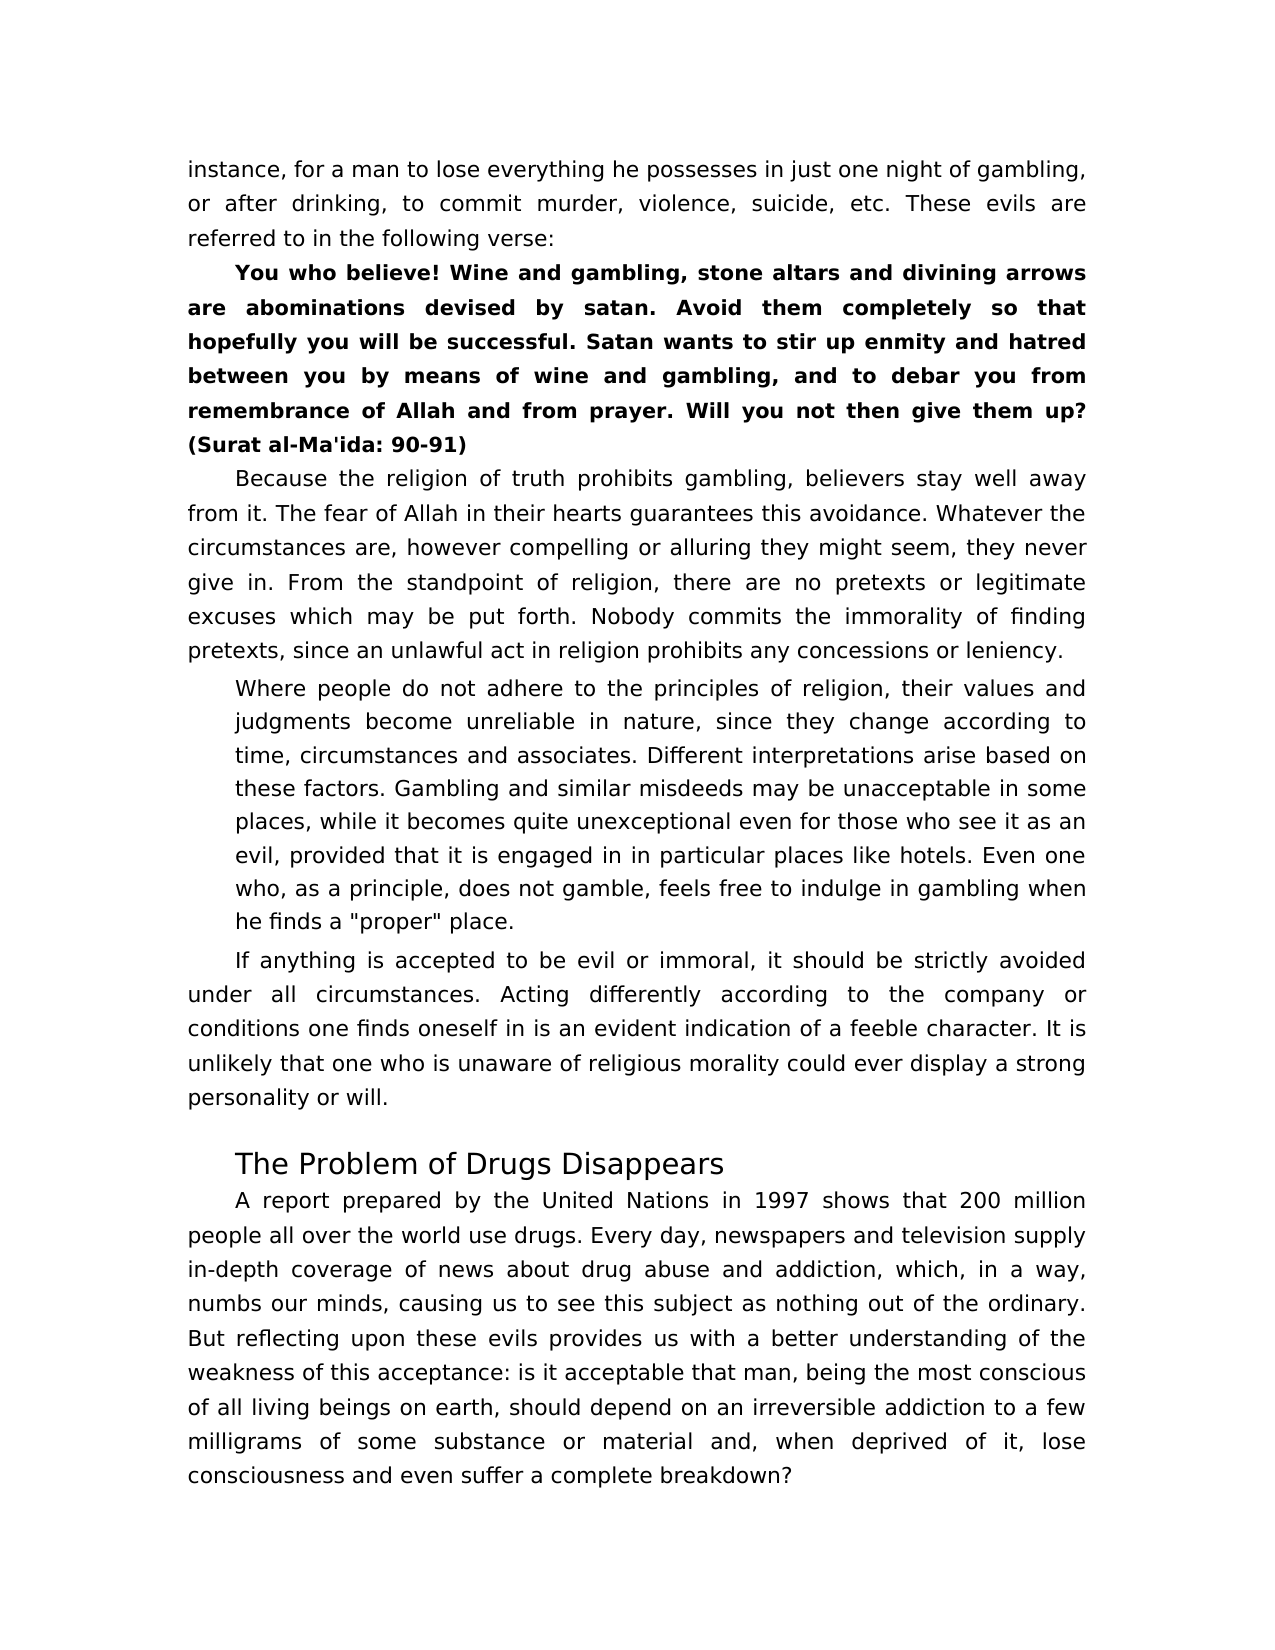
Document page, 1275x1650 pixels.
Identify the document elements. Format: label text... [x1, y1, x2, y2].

text instance, for a man to lose everything he possesses in just one night of gambling, or after drinking, to commit murder, violence, suicide, etc. These evils are referred to in the following verse: [187, 150, 1087, 253]
text The Problem of Drugs Disappears [187, 1147, 1087, 1181]
text Because the religion of truth prohibits gambling, believers stay well away from it. The fear of Allah in their hearts guarantees this avoidance. Whatever the circumstances are, however compelling or alluring they might seem, they never give in. From the standpoint of religion, there are no pretexts or legitimate excuses which may be put forth. Nobody commits the immorality of finding pretexts, since an unlawful act in religion prohibits any concessions or leniency. [187, 459, 1087, 666]
text You who believe! Wine and gambling, stone altars and divining arrows are abominations devised by satan. Avoid them completely so that hopefully you will be successful. Satan wants to stir up enmity and hatred between you by means of wine and gambling, and to debar you from remembrance of Allah and from prayer. Will you not then give them up? (Surat al-Ma'ida: 90-91) [187, 253, 1087, 459]
text If anything is accepted to be evil or immoral, it should be strictly avoided under all circumstances. Acting differently according to the company or conditions one finds oneself in is an evident indication of a feeble character. It is unlikely that one who is unaware of religious morality could ever display a strong personality or will. [187, 941, 1087, 1112]
text A report prepared by the United Nations in 1997 shows that 200 million people all over the world use drugs. Every day, newspapers and television supply in-depth coverage of news about drug abuse and addiction, which, in a way, numbs our minds, causing us to see this subject as nothing out of the ordinary. But reflecting upon these evils provides us with a better understanding of the weakness of this acceptance: is it acceptable that man, being the most conscious of all living beings on earth, should depend on an irreversible addiction to a few milligrams of some substance or material and, when deprived of it, lose consciousness and even suffer a complete breakdown? [187, 1181, 1087, 1491]
text Where people do not adhere to the principles of religion, their values and judgments become unreliable in nature, since they change according to time, circumstances and associates. Different interpretations arise based on these factors. Gambling and similar misdeeds may be unacceptable in some places, while it becomes quite unexceptional even for those who see it as an evil, provided that it is engaged in in particular places like hotels. Even one who, as a principle, does not gamble, feels free to indulge in gambling when he finds a "proper" place. [235, 670, 1087, 936]
